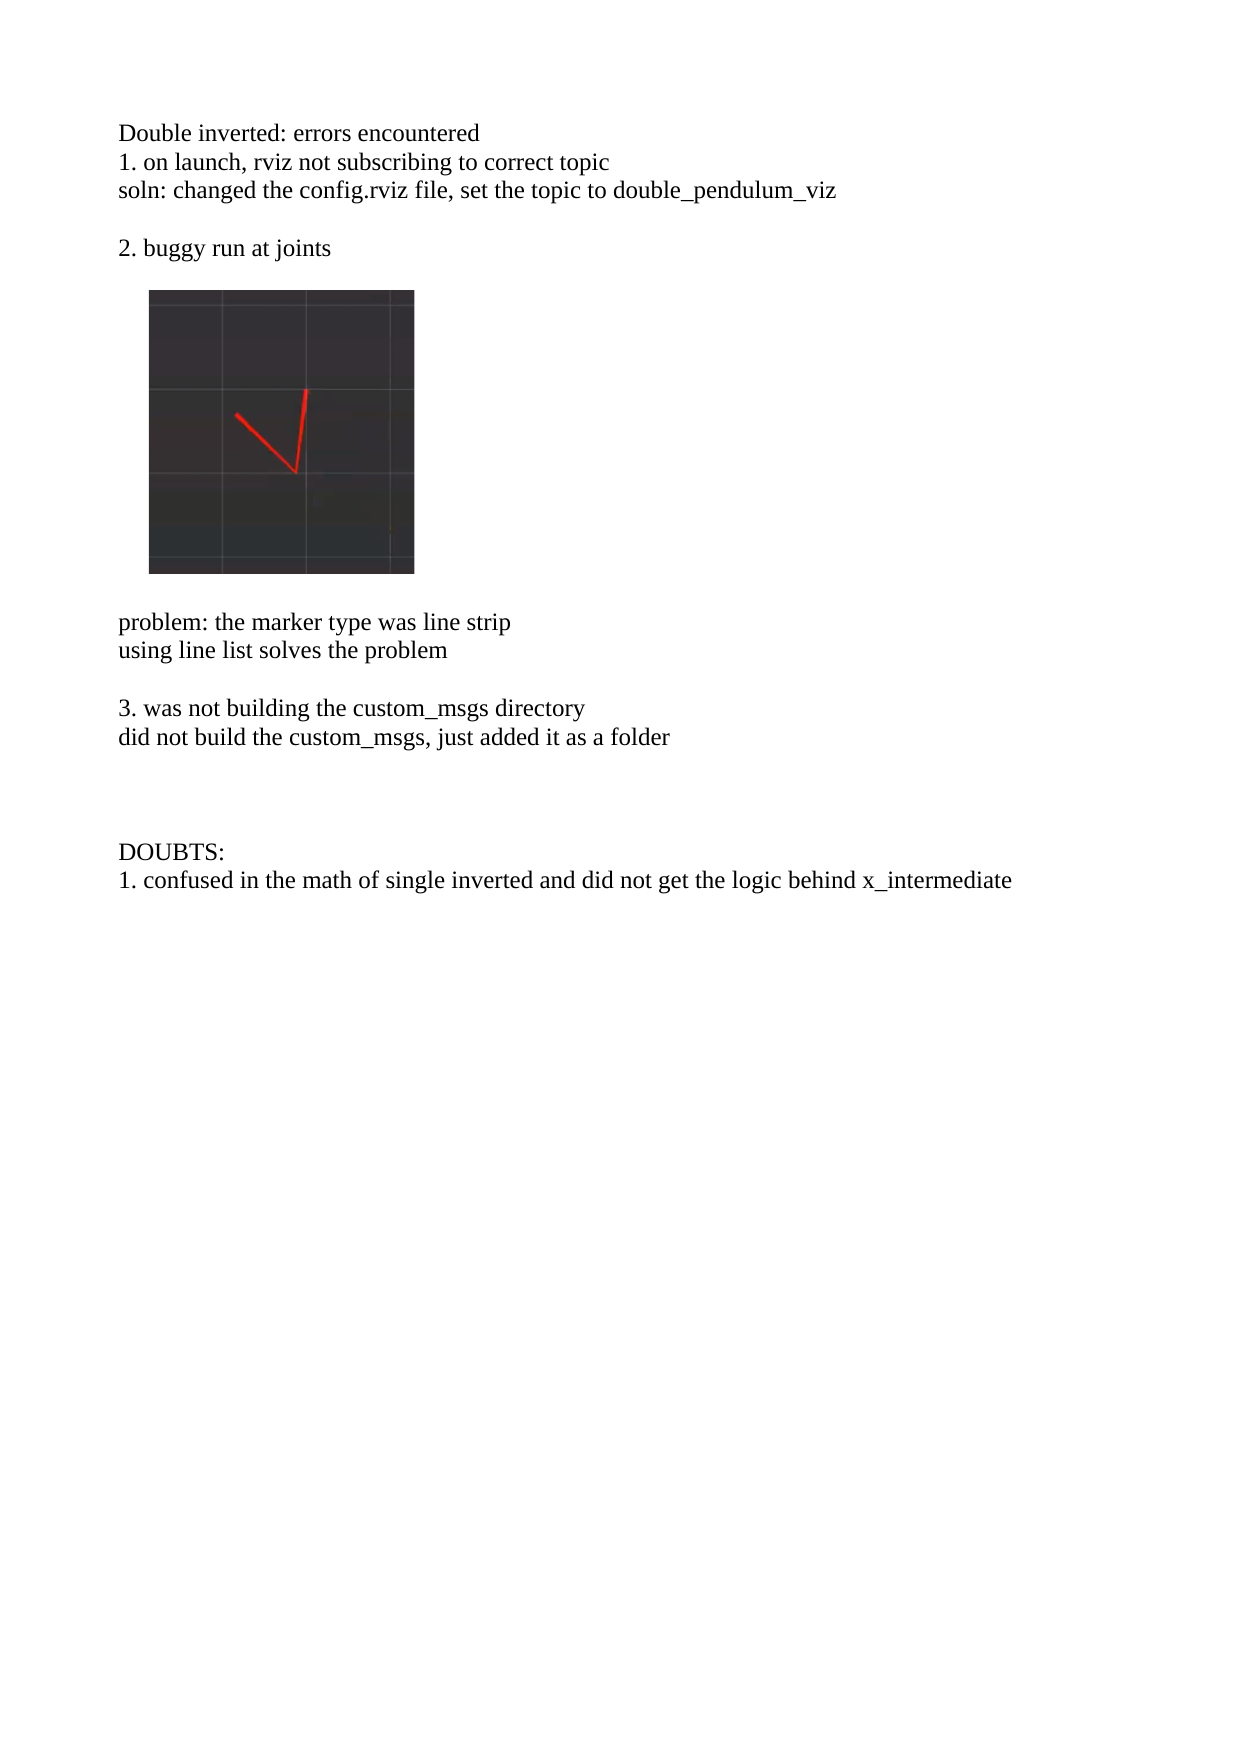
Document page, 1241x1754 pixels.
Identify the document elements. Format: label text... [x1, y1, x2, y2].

picture [148, 290, 415, 574]
text Double inverted: errors encountered [118, 118, 1122, 147]
text soln: changed the config.rviz file, set the topic to double_pendulum_viz [118, 176, 1122, 204]
text 2. buggy run at joints [118, 233, 1122, 262]
text did not build the custom_msgs, just added it as a folder [118, 722, 1122, 751]
text problem: the marker type was line strip [118, 607, 1122, 636]
text 3. was not building the custom_msgs directory [118, 693, 1122, 722]
text using line list solves the problem [118, 636, 1122, 664]
text DOUBTS: [118, 837, 1122, 866]
text 1. on launch, rviz not subscribing to correct topic [118, 147, 1122, 176]
text 1. confused in the math of single inverted and did not get the logic behind x_intermediate [118, 866, 1122, 894]
